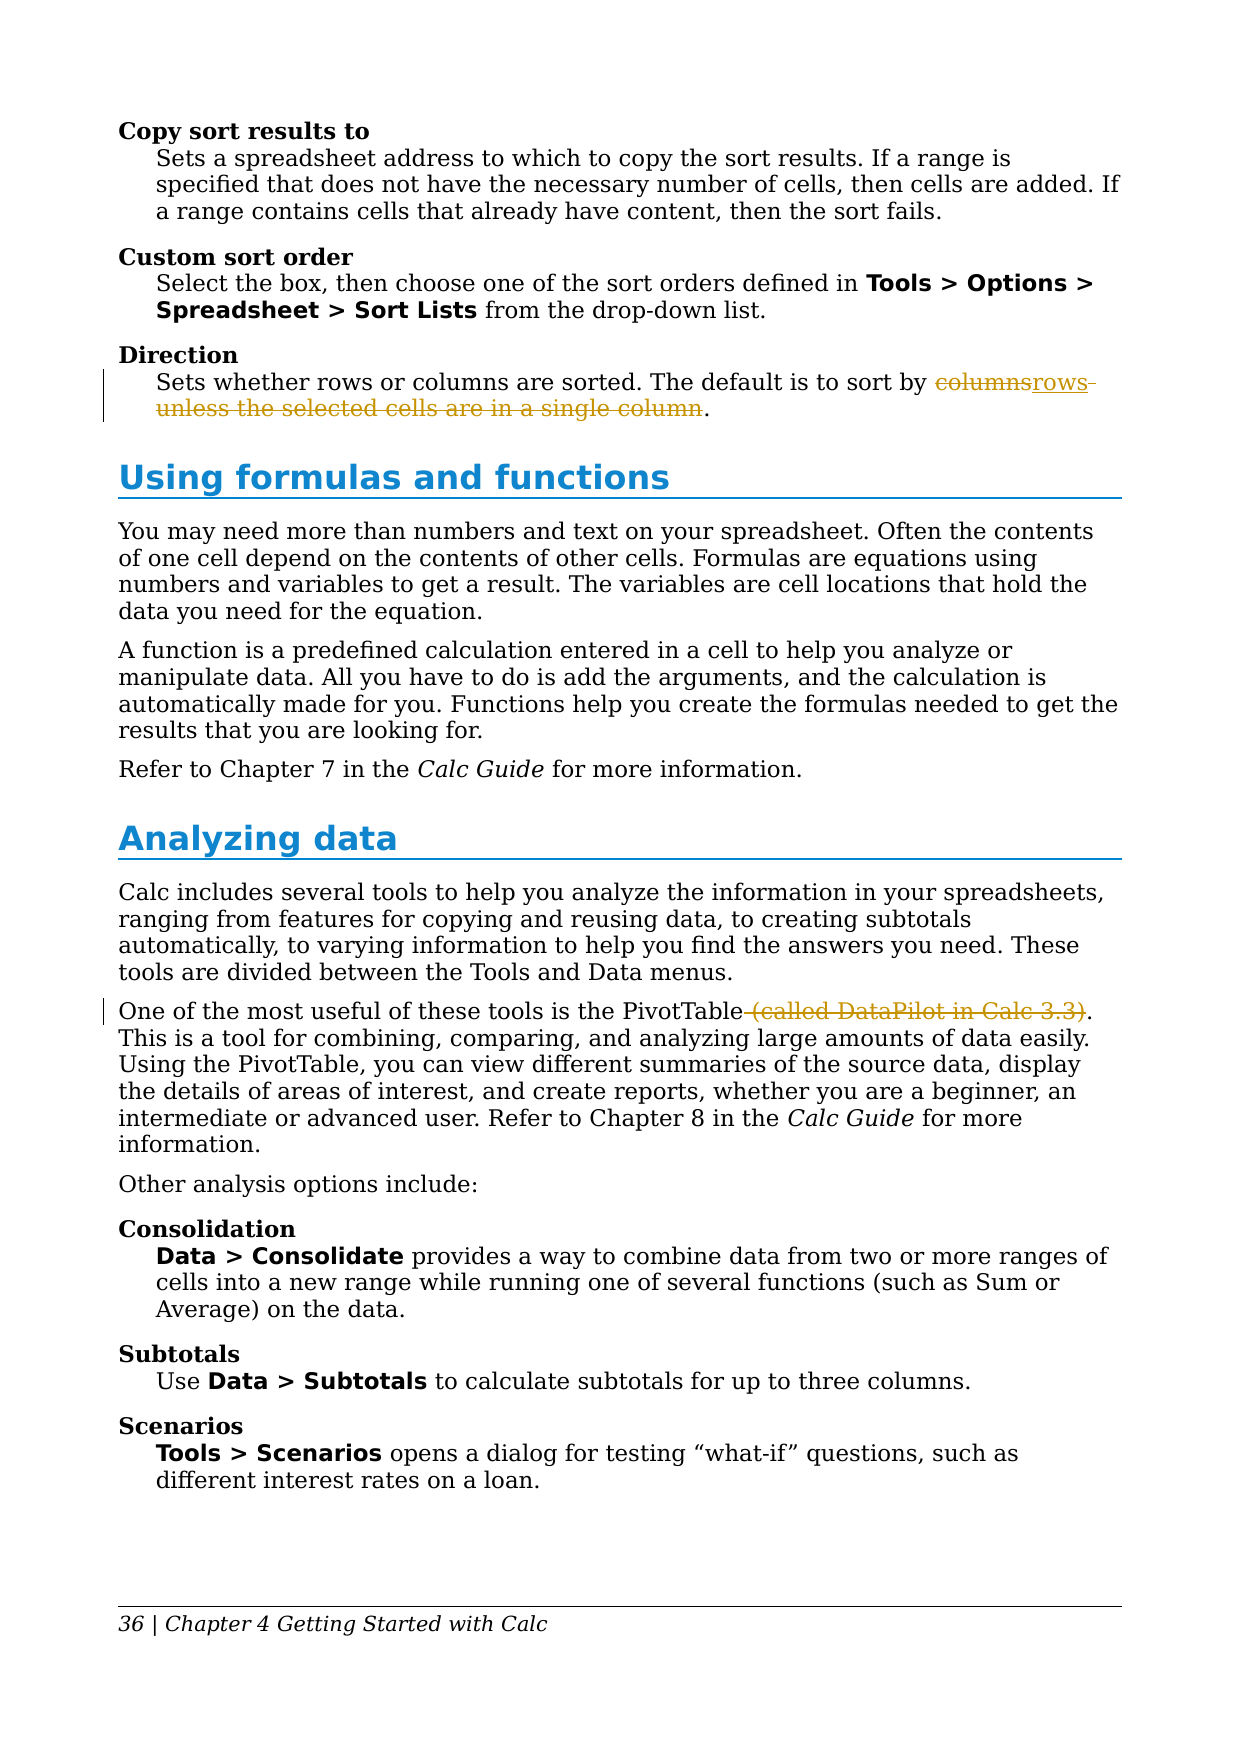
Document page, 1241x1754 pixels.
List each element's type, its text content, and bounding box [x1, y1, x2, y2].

text Sets whether rows or columns are sorted. The default is to sort by rows. [156, 369, 1122, 422]
text Direction [118, 342, 1122, 369]
text Custom sort order [118, 243, 1122, 270]
text Use Data > Subtotals to calculate subtotals for up to three columns. [156, 1368, 1122, 1395]
text Tools > Scenarios opens a dialog for testing “what-if” questions, such as different interest rates on a loan. [156, 1440, 1122, 1493]
text Consolidation [118, 1216, 1122, 1243]
text Sets a spreadsheet address to which to copy the sort results. If a range is specified that does not have the necessary number of cells, then cells are added. If a range contains cells that already have content, then the sort fails. [156, 145, 1122, 225]
text Select the box, then choose one of the sort orders defined in Tools > Options > Spreadsheet > Sort Lists from the drop-down list. [156, 270, 1122, 324]
subtitle Using formulas and functions [118, 458, 1122, 497]
text Copy sort results to [118, 118, 1122, 145]
text Scenarios [118, 1413, 1122, 1440]
text Subtotals [118, 1341, 1122, 1368]
text Data > Consolidate provides a way to combine data from two or more ranges of cells into a new range while running one of several functions (such as Sum or Average) on the data. [156, 1243, 1122, 1323]
subtitle Analyzing data [118, 819, 1122, 858]
text Calc includes several tools to help you analyze the information in your spreadsheets, ranging from features for copying and reusing data, to creating subtotals automatically, to varying information to help you find the answers you need. These tools are divided between the Tools and Data menus. [118, 879, 1122, 986]
text Refer to Chapter 7 in the Calc Guide for more information. [118, 757, 1122, 783]
text One of the most useful of these tools is the PivotTable. This is a tool for combining, comparing, and analyzing large amounts of data easily. Using the PivotTable, you can view different summaries of the source data, display the details of areas of interest, and create reports, whether you are a beginner, an intermediate or advanced user. Refer to Chapter 8 in the Calc Guide for more information. [118, 998, 1122, 1158]
text A function is a predefined calculation entered in a cell to help you analyze or manipulate data. All you have to do is add the arguments, and the calculation is automatically made for you. Functions help you create the formulas needed to get the results that you are looking for. [118, 637, 1122, 744]
text You may need more than numbers and text on your spreadsheet. Often the contents of one cell depend on the contents of other cells. Formulas are equations using numbers and variables to get a result. The variables are cell locations that hold the data you need for the equation. [118, 518, 1122, 625]
text Other analysis options include: [118, 1171, 1122, 1197]
